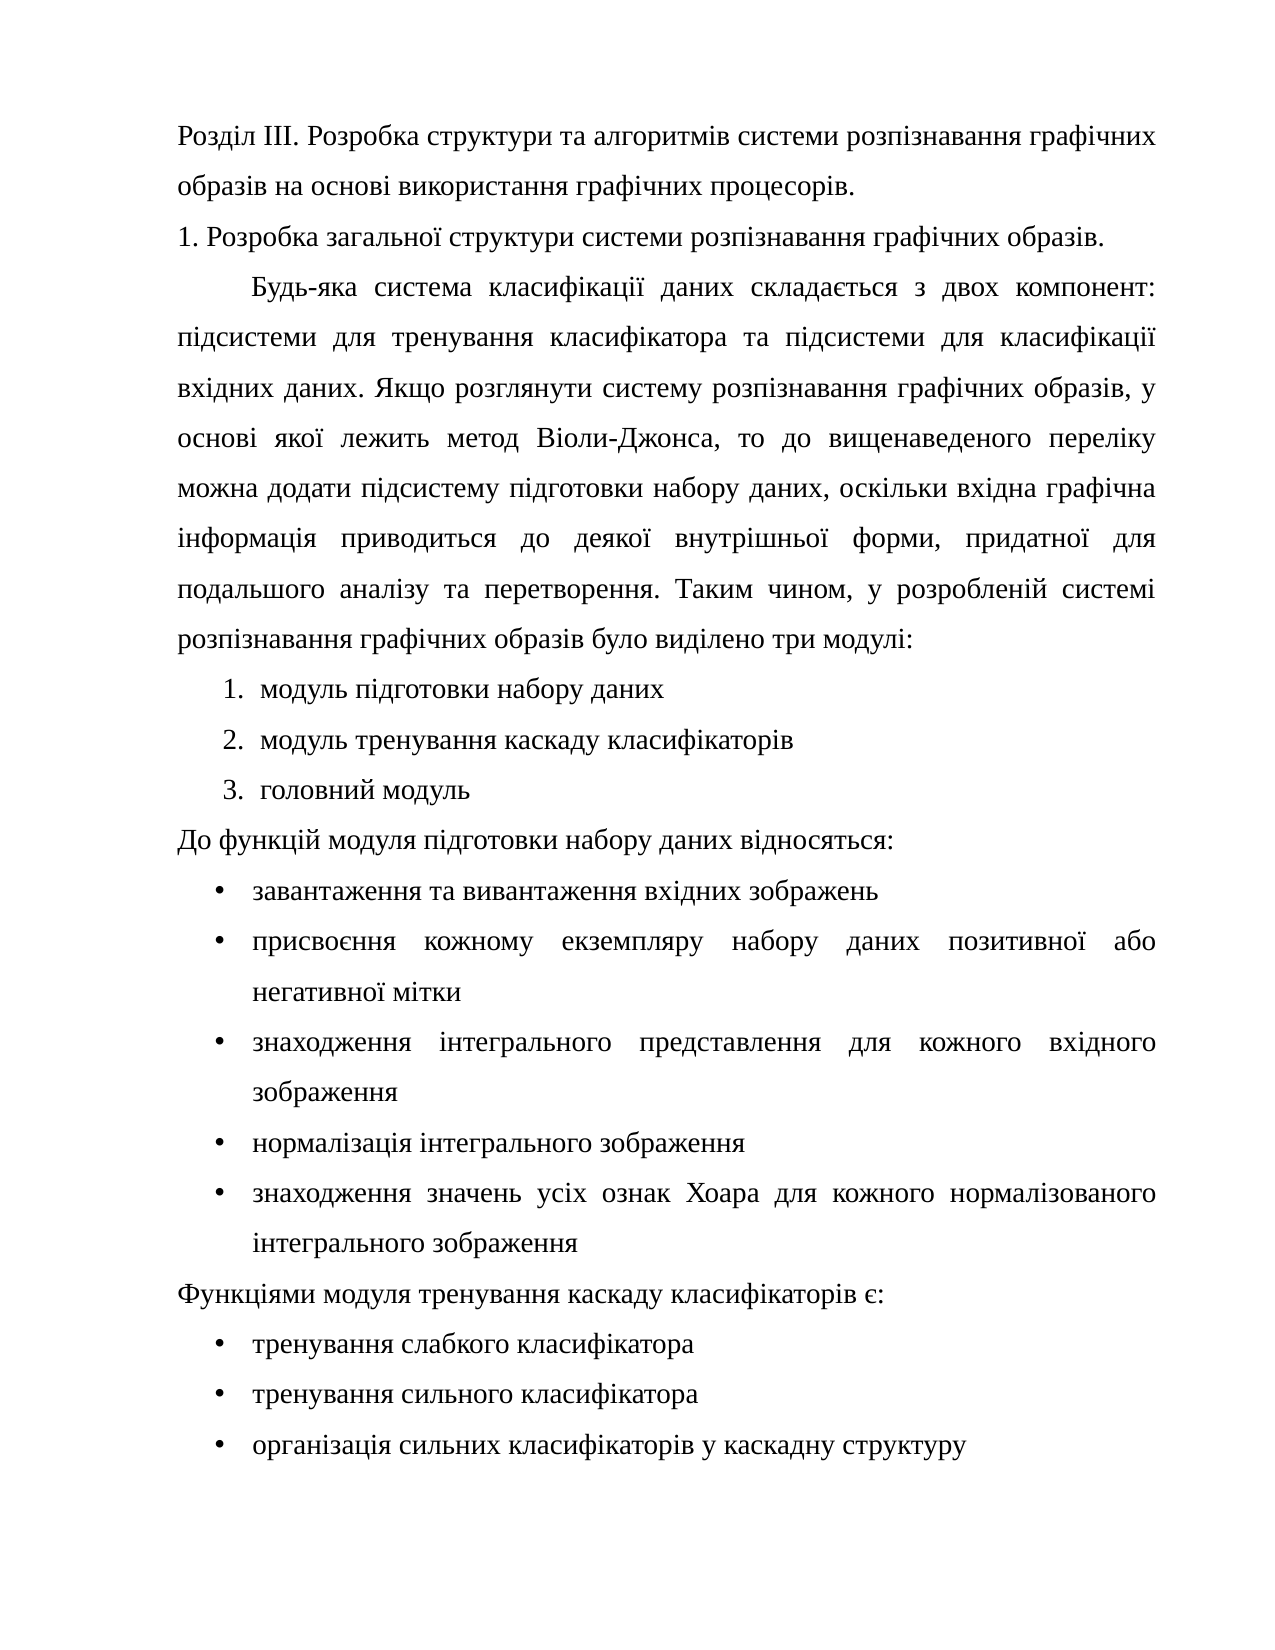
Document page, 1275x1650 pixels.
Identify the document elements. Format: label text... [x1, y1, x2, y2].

list знаходження значень усіх ознак Хоара для кожного нормалізованого інтегрального зображення [214, 1175, 1157, 1259]
text 1. Розробка загальної структури системи розпізнавання графічних образів. [177, 219, 1157, 252]
list модуль тренування каскаду класифікаторів [222, 722, 1157, 755]
list знаходження інтегрального представлення для кожного вхідного зображення [214, 1024, 1157, 1108]
list тренування слабкого класифікатора [214, 1326, 1157, 1360]
text Розділ ІІІ. Розробка структури та алгоритмів системи розпізнавання графічних образів на основі використання графічних процесорів. [177, 118, 1157, 202]
text Будь-яка система класифікації даних складається з двох компонент: підсистеми для тренування класифікатора та підсистеми для класифікації вхідних даних. Якщо розглянути систему розпізнавання графічних образів, у основі якої лежить метод Віоли-Джонса, то до вищенаведеного переліку можна додати підсистему підготовки набору даних, оскільки вхідна графічна інформація приводиться до деякої внутрішньої форми, придатної для подальшого аналізу та перетворення. Таким чином, у розробленій системі розпізнавання графічних образів було виділено три модулі: [177, 269, 1157, 655]
list організація сильних класифікаторів у каскадну структуру [214, 1427, 1157, 1461]
list модуль підготовки набору даних [222, 672, 1157, 705]
list нормалізація інтегрального зображення [214, 1125, 1157, 1158]
list присвоєння кожному екземпляру набору даних позитивної або негативної мітки [214, 923, 1157, 1007]
list завантаження та вивантаження вхідних зображень [214, 873, 1157, 906]
text До функцій модуля підготовки набору даних відносяться: [177, 822, 1157, 856]
text Функціями модуля тренування каскаду класифікаторів є: [177, 1276, 1157, 1309]
list тренування сильного класифікатора [214, 1377, 1157, 1410]
list головний модуль [222, 772, 1157, 806]
